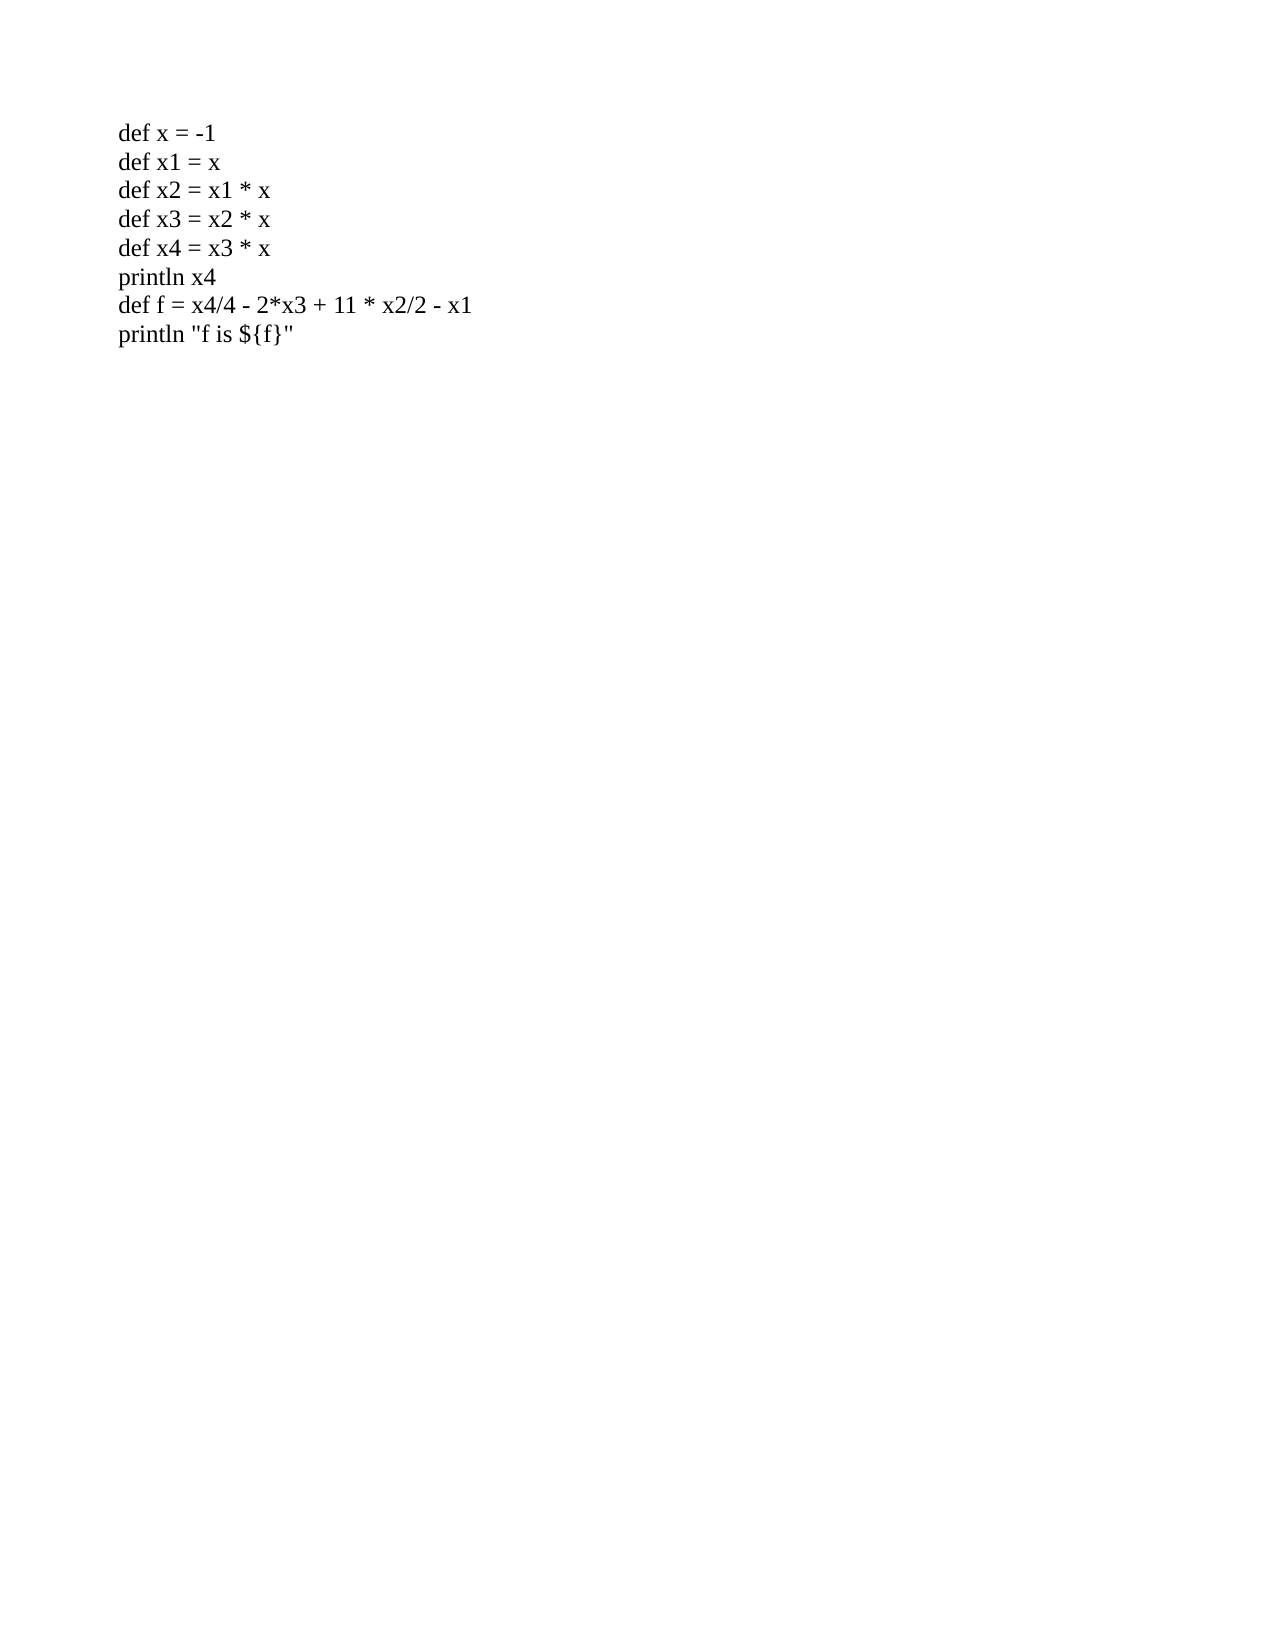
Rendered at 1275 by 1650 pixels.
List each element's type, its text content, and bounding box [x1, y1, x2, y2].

text def x = -1 def x1 = x def x2 = x1 * x def x3 = x2 * x def x4 = x3 * x println x4 def f = x4/4 - 2*x3 + 11 * x2/2 - x1 println "f is ${f}" [118, 118, 1157, 463]
